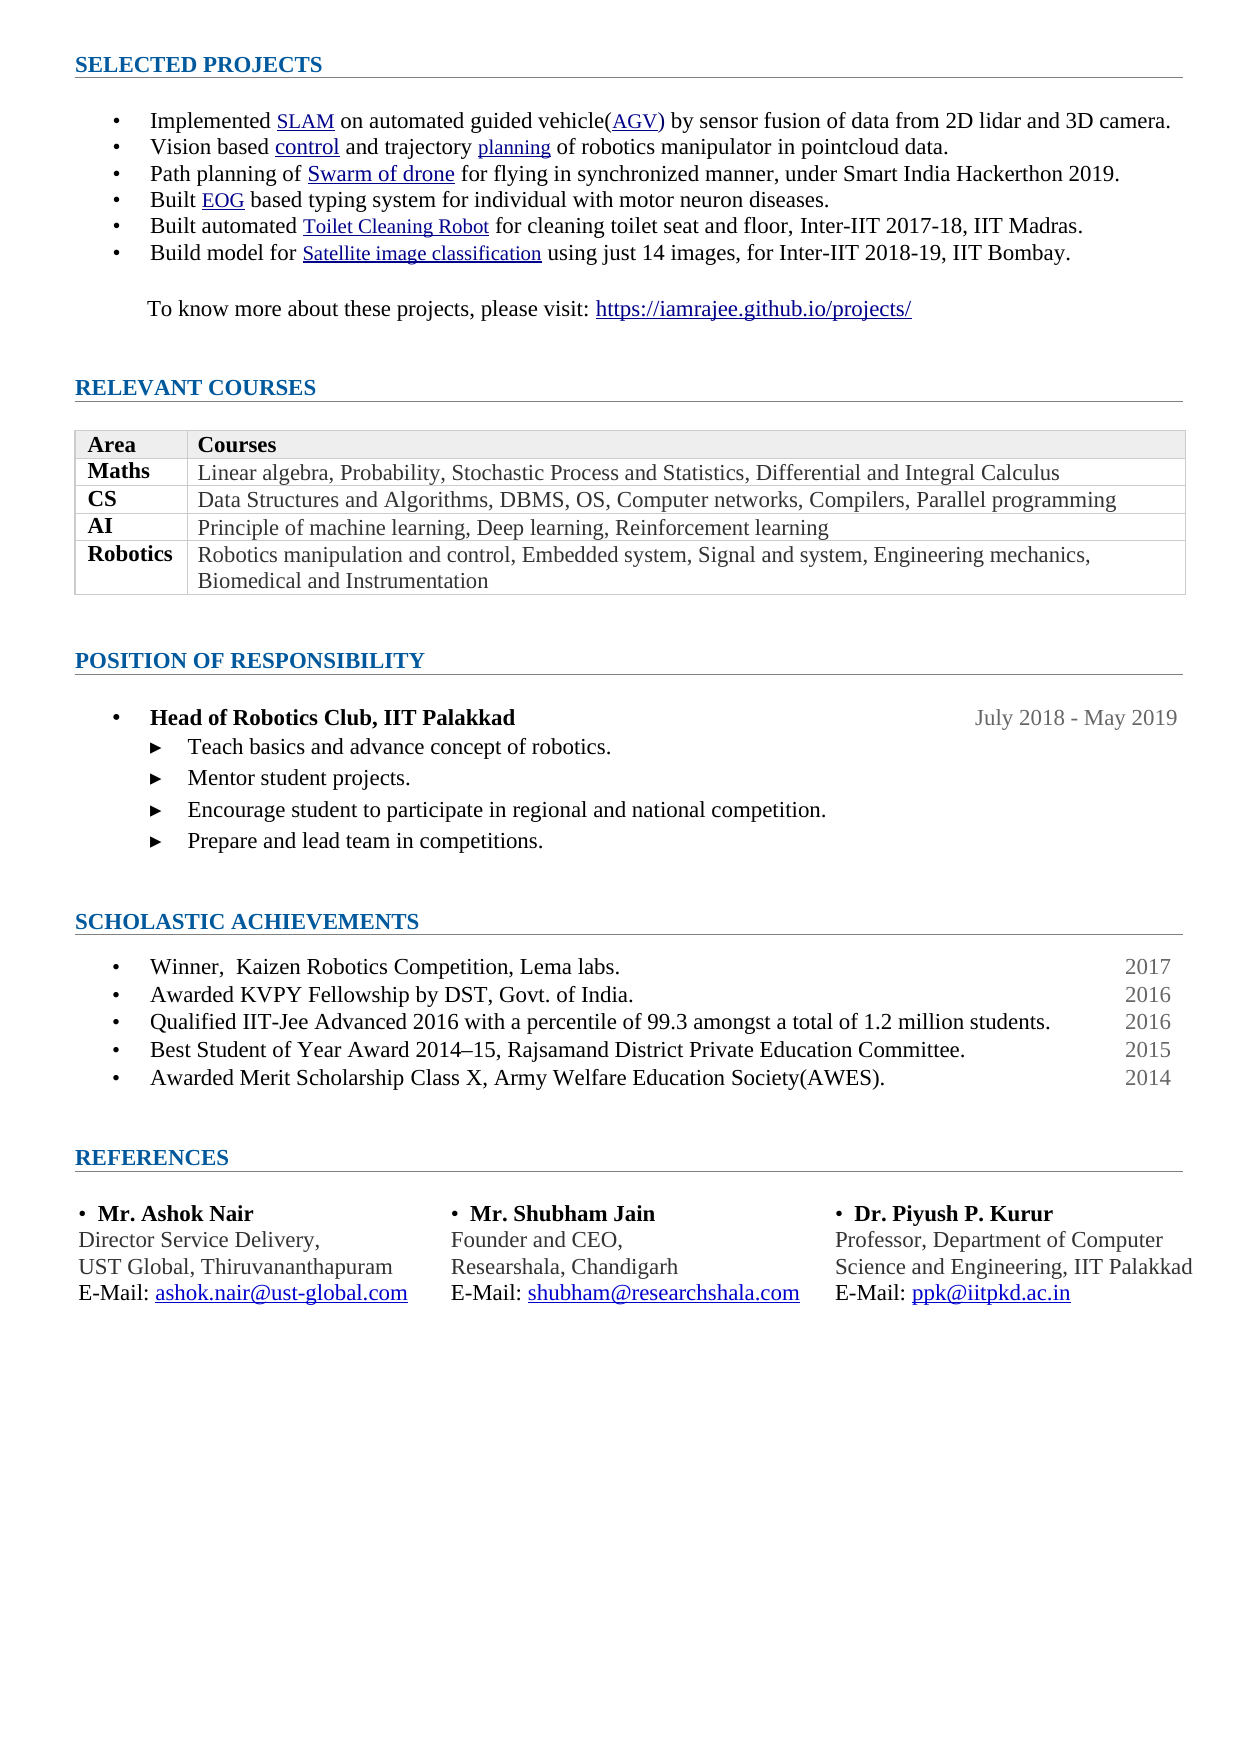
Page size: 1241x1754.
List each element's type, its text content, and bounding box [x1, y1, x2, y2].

text REFERENCES [75, 1144, 1183, 1171]
text SELECTED PROJECTS [75, 51, 1183, 77]
table_cell Data Structures and Algorithms, DBMS, OS, Computer networks, Compilers, Parallel programming [188, 486, 1185, 513]
list Build model for Satellite image classification using just 14 images, for Inter-IIT 2018-19, IIT Bombay. [112, 239, 1183, 265]
list Awarded Merit Scholarship Class X, Army Welfare Education Society(AWES). 2014 [112, 1060, 1183, 1091]
text POSITION OF RESPONSIBILITY [75, 647, 1183, 674]
list Encourage student to participate in regional and national competition. [150, 792, 1183, 824]
table_header • Mr. Shubham Jain Founder and CEO, Researshala, Chandigarh E-Mail: shubham@researchshala.com [451, 1200, 835, 1332]
list Vision based control and trajectory planning of robotics manipulator in pointcloud data. [112, 133, 1183, 159]
list Awarded KVPY Fellowship by DST, Govt. of India. 2016 [112, 992, 400, 1005]
list Path planning of Swarm of drone for flying in synchronized manner, under Smart India Hackerthon 2019. [112, 159, 1183, 186]
list To know more about these projects, please visit: https://iamrajee.github.io/projects/ [112, 295, 1183, 322]
table_header Area [76, 431, 187, 458]
list Best Student of Year Award 2014–15, Rajsamand District Private Education Committee. 2015 [536, 1047, 1183, 1060]
table_cell Robotics manipulation and control, Embedded system, Signal and system, Engineering mechanics, Biomedical and Instrumentation [188, 541, 1185, 594]
list Built automated Toilet Cleaning Robot for cleaning toilet seat and floor, Inter-IIT 2017-18, IIT Madras. [112, 212, 1183, 239]
list Winner, Kaizen Robotics Competition, Lema labs. 2017 [442, 964, 1183, 977]
list Best Student of Year Award 2014–15, Rajsamand District Private Education Committee. 2015 [112, 1047, 534, 1060]
table_cell AI [76, 514, 187, 540]
table_header • Mr. Ashok Nair Director Service Delivery, UST Global, Thiruvananthapuram E-Mail: ashok.nair@ust-global.com [78, 1200, 451, 1332]
table_header • Dr. Piyush P. Kurur Professor, Department of Computer Science and Engineering, IIT Palakkad E-Mail: ppk@iitpkd.ac.in [835, 1200, 1194, 1332]
list Built EOG based typing system for individual with motor neuron diseases. [112, 186, 1183, 212]
table_header Courses [188, 431, 1185, 458]
table_cell Principle of machine learning, Deep learning, Reinforcement learning [188, 514, 1185, 540]
text SCHOLASTIC ACHIEVEMENTS [75, 908, 1183, 934]
list Qualified IIT-Jee Advanced 2016 with a percentile of 99.3 amongst a total of 1.2 million students. 2016 [162, 1019, 528, 1032]
list Head of Robotics Club, IIT Palakkad July 2018 - May 2019 [112, 704, 1183, 730]
table_cell Maths [76, 459, 187, 485]
list Implemented SLAM on automated guided vehicle(AGV) by sensor fusion of data from 2D lidar and 3D camera. [112, 107, 1183, 133]
text RELEVANT COURSES [75, 374, 1183, 401]
list Prepare and lead team in competitions. [150, 824, 1183, 855]
table_cell Linear algebra, Probability, Stochastic Process and Statistics, Differential and Integral Calculus [188, 459, 1185, 485]
list Winner, Kaizen Robotics Competition, Lema labs. 2017 [112, 964, 440, 977]
list Qualified IIT-Jee Advanced 2016 with a percentile of 99.3 amongst a total of 1.2 million students. 2016 [530, 1019, 1183, 1032]
table_cell CS [76, 486, 187, 513]
list Awarded KVPY Fellowship by DST, Govt. of India. 2016 [402, 992, 1183, 1005]
table_cell Robotics [76, 541, 187, 594]
list Mentor student projects. [150, 761, 1183, 792]
list Teach basics and advance concept of robotics. [150, 730, 1183, 761]
